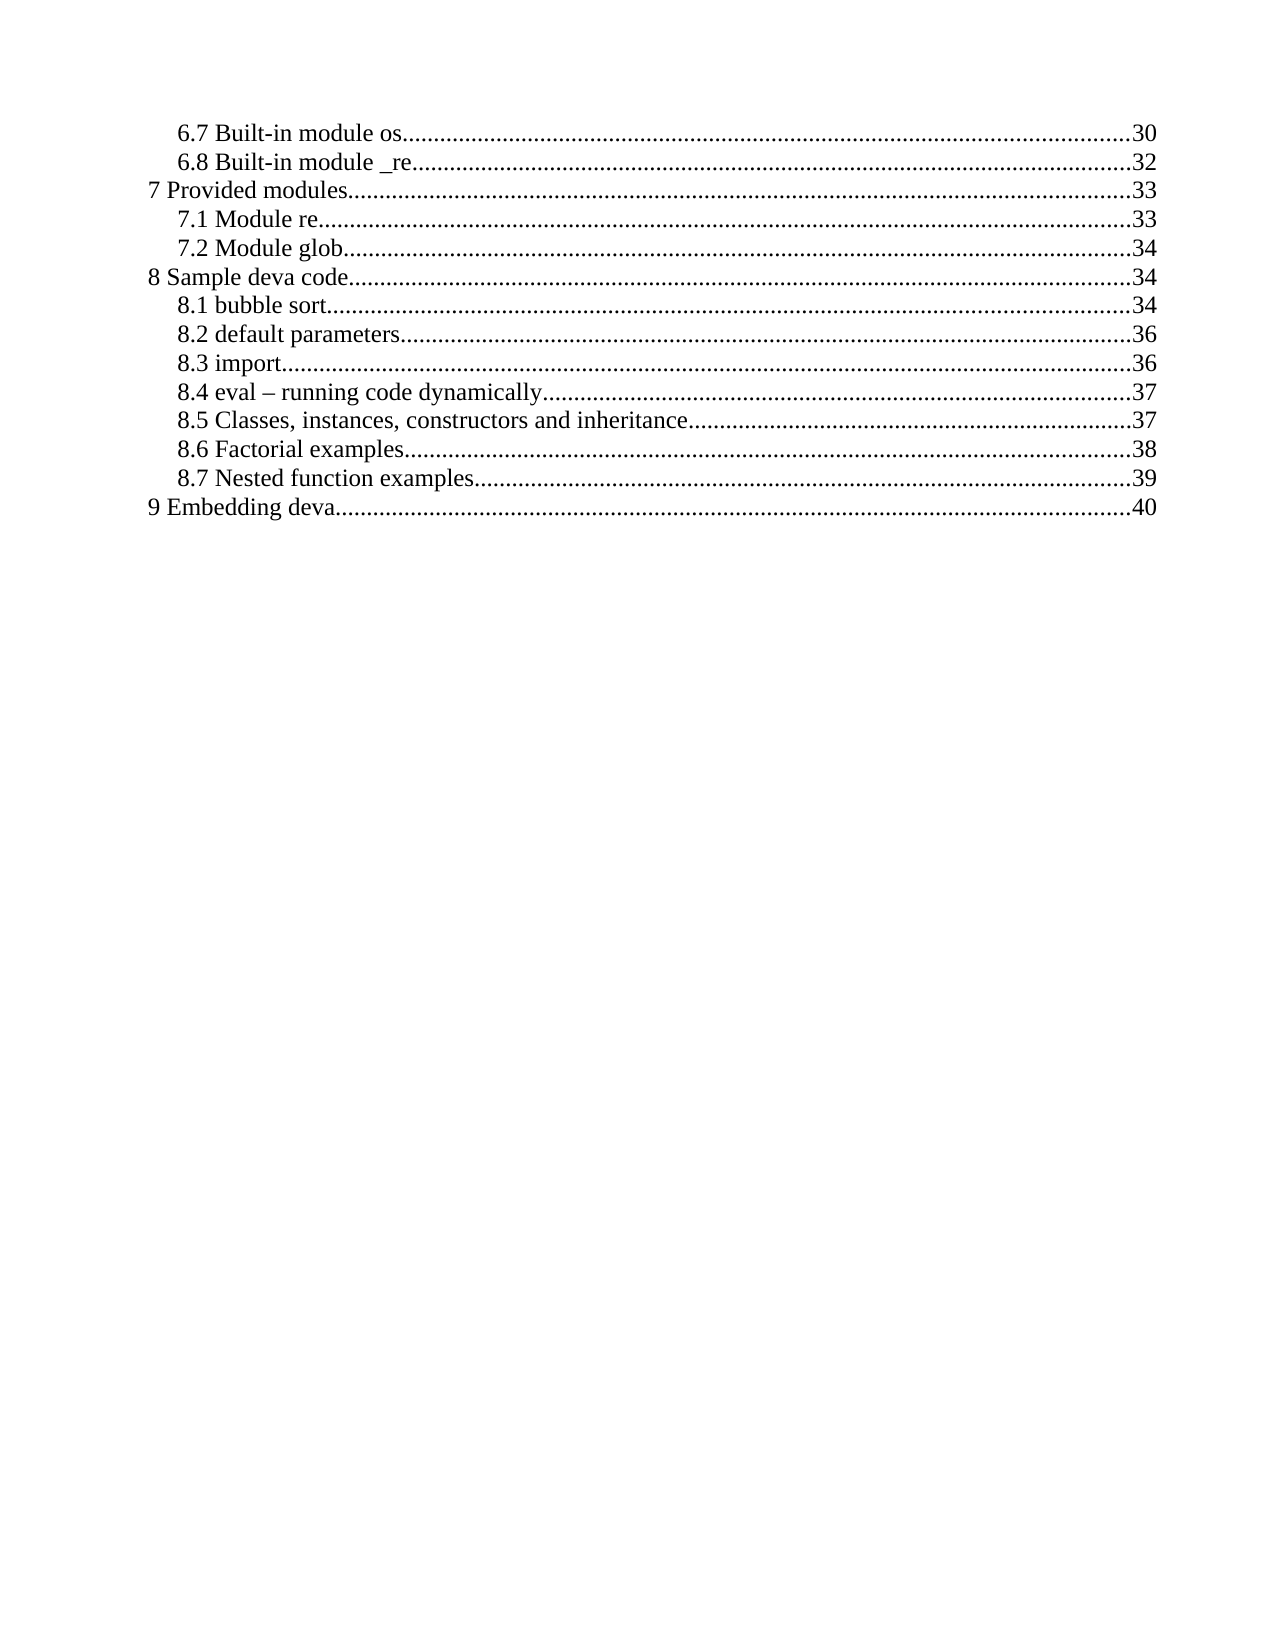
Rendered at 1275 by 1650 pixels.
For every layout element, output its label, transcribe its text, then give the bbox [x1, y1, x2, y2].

text 8.7 Nested function examples 39 [177, 463, 1157, 492]
text 6.7 Built-in module os 30 [177, 118, 1157, 147]
text 7 Provided modules 33 [148, 176, 1157, 204]
text 8.5 Classes, instances, constructors and inheritance 37 [177, 406, 1157, 434]
text 8.6 Factorial examples 38 [177, 434, 1157, 463]
text 8.1 bubble sort 34 [177, 291, 1157, 319]
text 8.2 default parameters 36 [177, 319, 1157, 348]
text 7.2 Module glob 34 [177, 233, 1157, 262]
text 7.1 Module re 33 [177, 204, 1157, 233]
text 8.4 eval – running code dynamically 37 [177, 377, 1157, 406]
text 9 Embedding deva 40 [148, 492, 1157, 521]
text 8 Sample deva code 34 [148, 262, 1157, 291]
text 8.3 import 36 [177, 348, 1157, 377]
text 6.8 Built-in module _re 32 [177, 147, 1157, 176]
